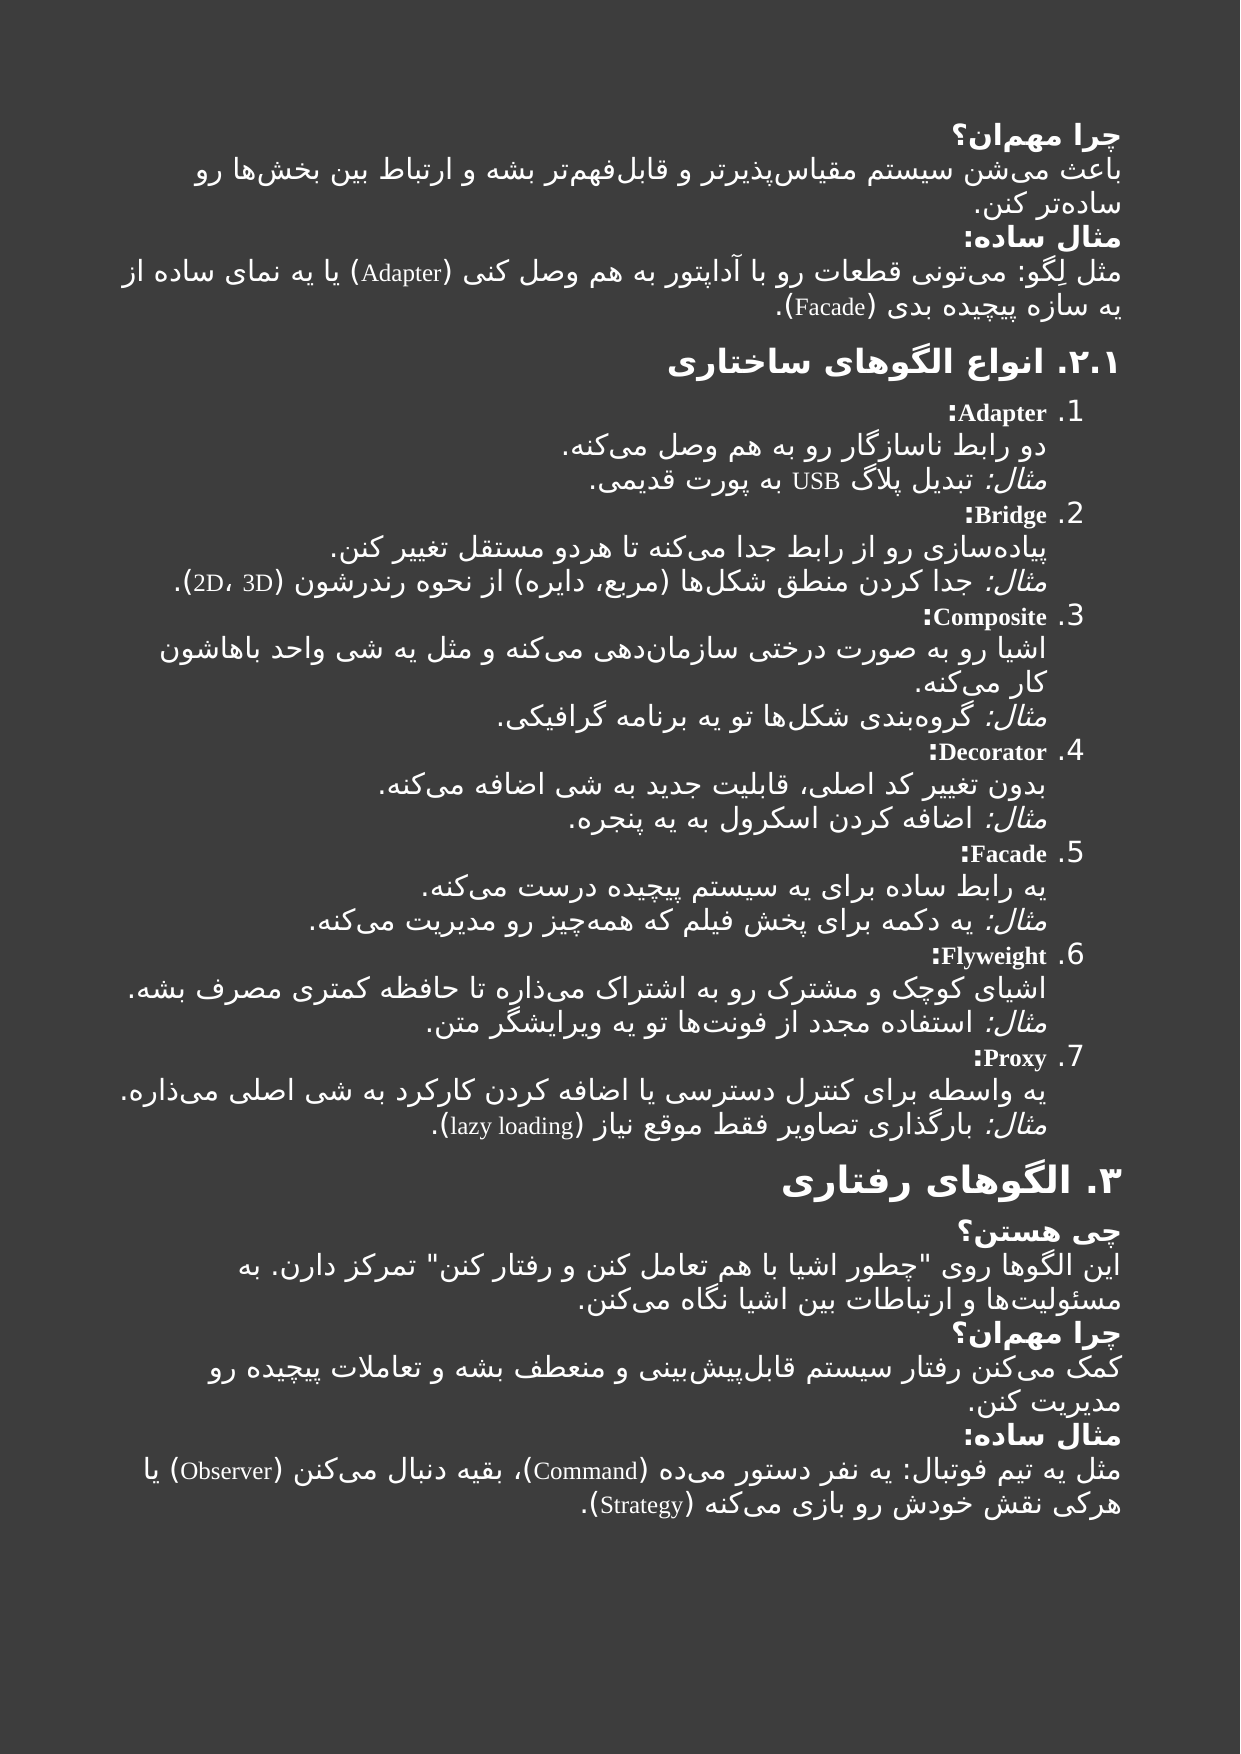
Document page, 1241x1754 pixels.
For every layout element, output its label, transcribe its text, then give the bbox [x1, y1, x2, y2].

text چرا مهم‌ان؟ کمک می‌کنن رفتار سیستم قابل‌پیش‌بینی و منعطف بشه و تعاملات پیچیده رو مدیریت کنن. [118, 1316, 1122, 1418]
text چی هستن؟ این الگوها روی "چطور اشیا با هم تعامل کنن و رفتار کنن" تمرکز دارن. به مسئولیت‌ها و ارتباطات بین اشیا نگاه می‌کنن. [118, 1214, 1122, 1316]
subtitle ۲.۱. انواع الگوهای ساختاری [118, 343, 1122, 382]
list Flyweight: اشیای کوچک و مشترک رو به اشتراک می‌ذاره تا حافظه کمتری مصرف بشه. مثال: استفاده مجدد از فونت‌ها تو یه ویرایشگر متن. [118, 937, 1084, 1039]
list Proxy: یه واسطه برای کنترل دسترسی یا اضافه کردن کارکرد به شی اصلی می‌ذاره. مثال: بارگذاری تصاویر فقط موقع نیاز (lazy loading). [118, 1039, 1084, 1141]
subtitle ۳. الگوهای رفتاری [118, 1159, 1122, 1202]
list Bridge: پیاده‌سازی رو از رابط جدا می‌کنه تا هردو مستقل تغییر کنن. مثال: جدا کردن منطق شکل‌ها (مربع، دایره) از نحوه رندرشون (2D، 3D). [118, 496, 1084, 598]
list Composite: اشیا رو به صورت درختی سازمان‌دهی می‌کنه و مثل یه شی واحد باهاشون کار می‌کنه. مثال: گروه‌بندی شکل‌ها تو یه برنامه گرافیکی. [118, 598, 1084, 734]
text مثال ساده: مثل لِگو: می‌تونی قطعات رو با آداپتور به هم وصل کنی (Adapter) یا یه نمای ساده از یه سازه پیچیده بدی (Facade). [118, 220, 1122, 322]
list Decorator: بدون تغییر کد اصلی، قابلیت جدید به شی اضافه می‌کنه. مثال: اضافه کردن اسکرول به یه پنجره. [118, 734, 1084, 836]
text چرا مهم‌ان؟ باعث می‌شن سیستم مقیاس‌پذیرتر و قابل‌فهم‌تر بشه و ارتباط بین بخش‌ها رو ساده‌تر کنن. [118, 118, 1122, 220]
text مثال ساده: مثل یه تیم فوتبال: یه نفر دستور می‌ده (Command)، بقیه دنبال می‌کنن (Observer) یا هرکی نقش خودش رو بازی می‌کنه (Strategy). [118, 1418, 1122, 1520]
list Facade: یه رابط ساده برای یه سیستم پیچیده درست می‌کنه. مثال: یه دکمه برای پخش فیلم که همه‌چیز رو مدیریت می‌کنه. [118, 836, 1084, 937]
list Adapter: دو رابط ناسازگار رو به هم وصل می‌کنه. مثال: تبدیل پلاگ USB به پورت قدیمی. [118, 394, 1084, 496]
